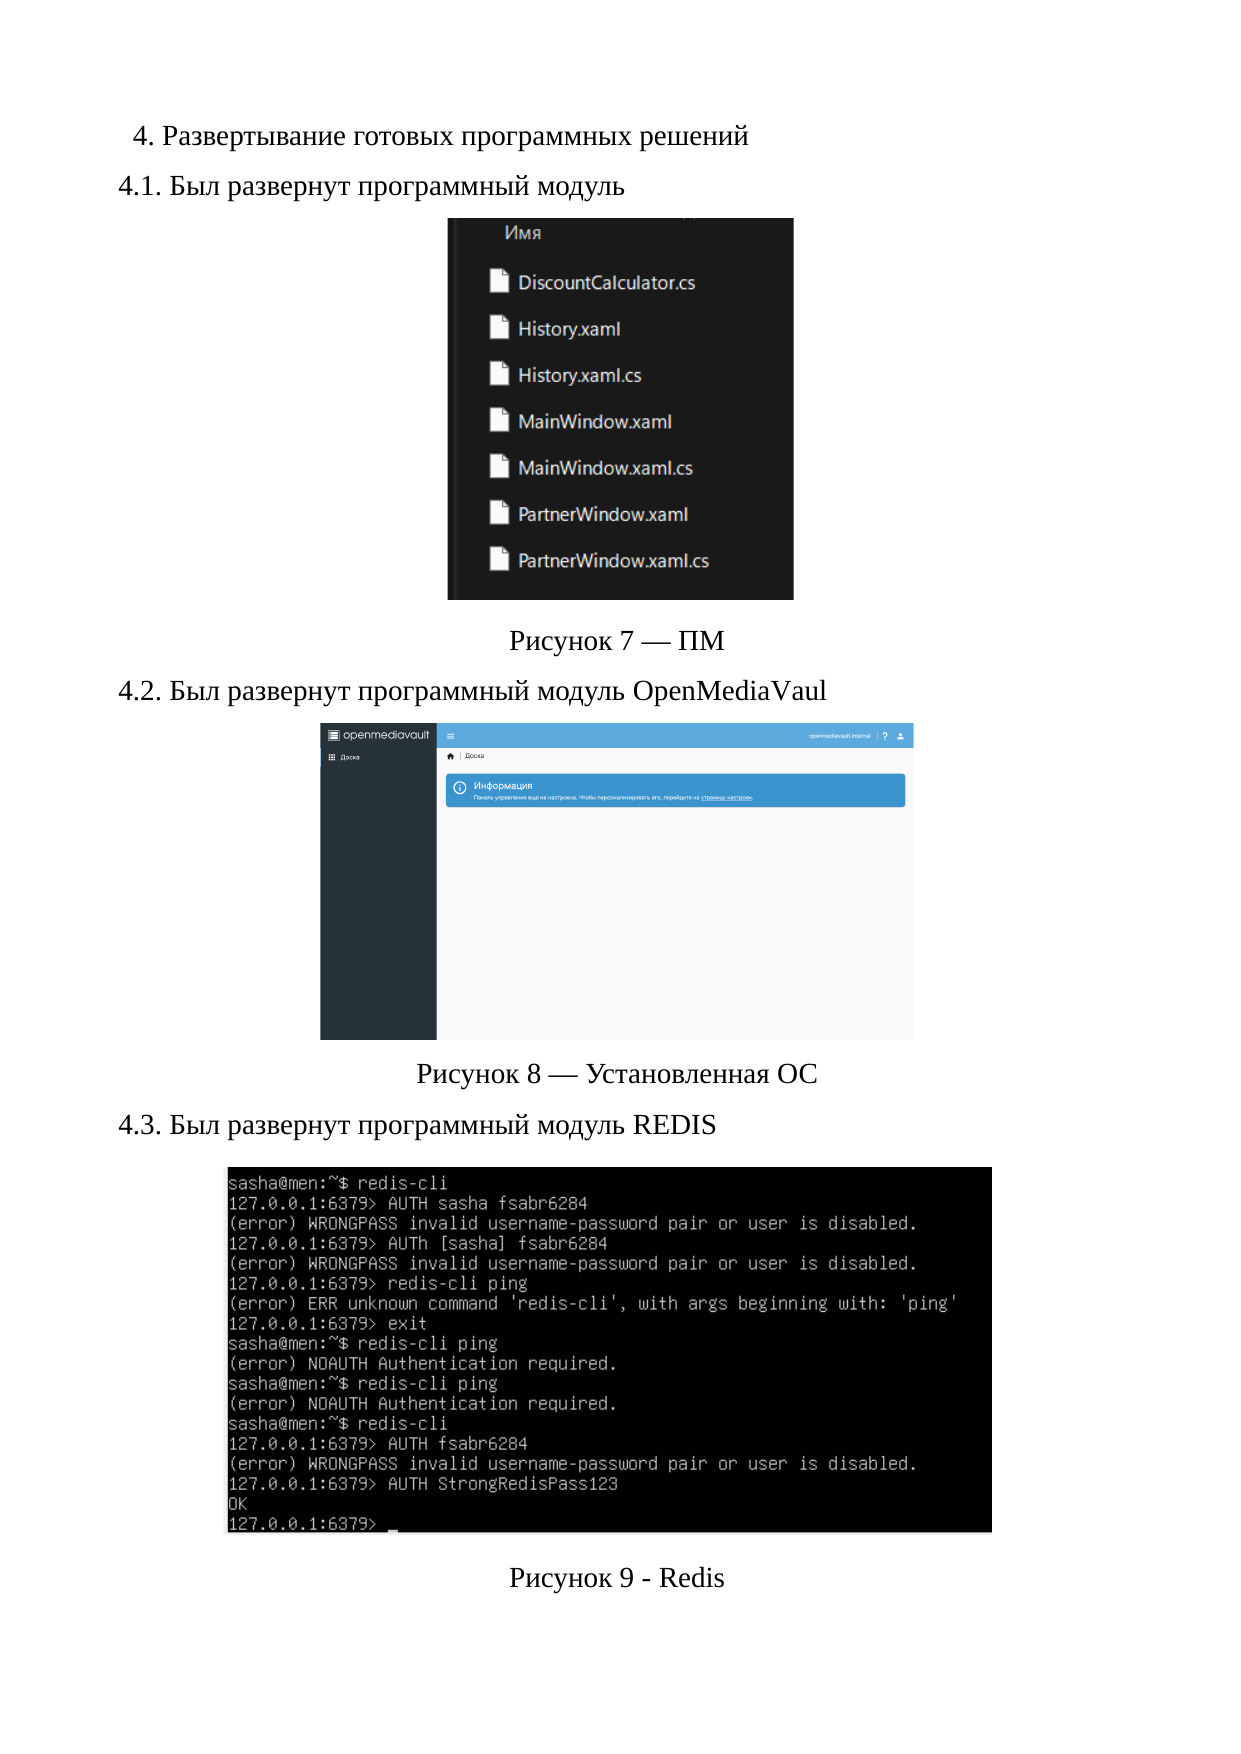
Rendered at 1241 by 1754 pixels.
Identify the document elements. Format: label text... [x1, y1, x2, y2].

list 4.2. Был развернут программный модуль OpenMediaVaul [118, 673, 1116, 707]
picture [223, 1167, 992, 1535]
list Рисунок 8 — Установленная ОС [118, 1057, 1116, 1090]
picture [320, 723, 914, 1040]
list 4.3. Был развернут программный модуль REDIS [118, 1107, 1116, 1141]
list 4. Развертывание готовых программных решений [118, 118, 1116, 152]
picture [447, 218, 794, 600]
list Рисунок 7 — ПМ [118, 623, 1116, 657]
list Рисунок 9 - Redis [118, 1560, 1116, 1593]
list 4.1. Был развернут программный модуль [118, 168, 1116, 202]
